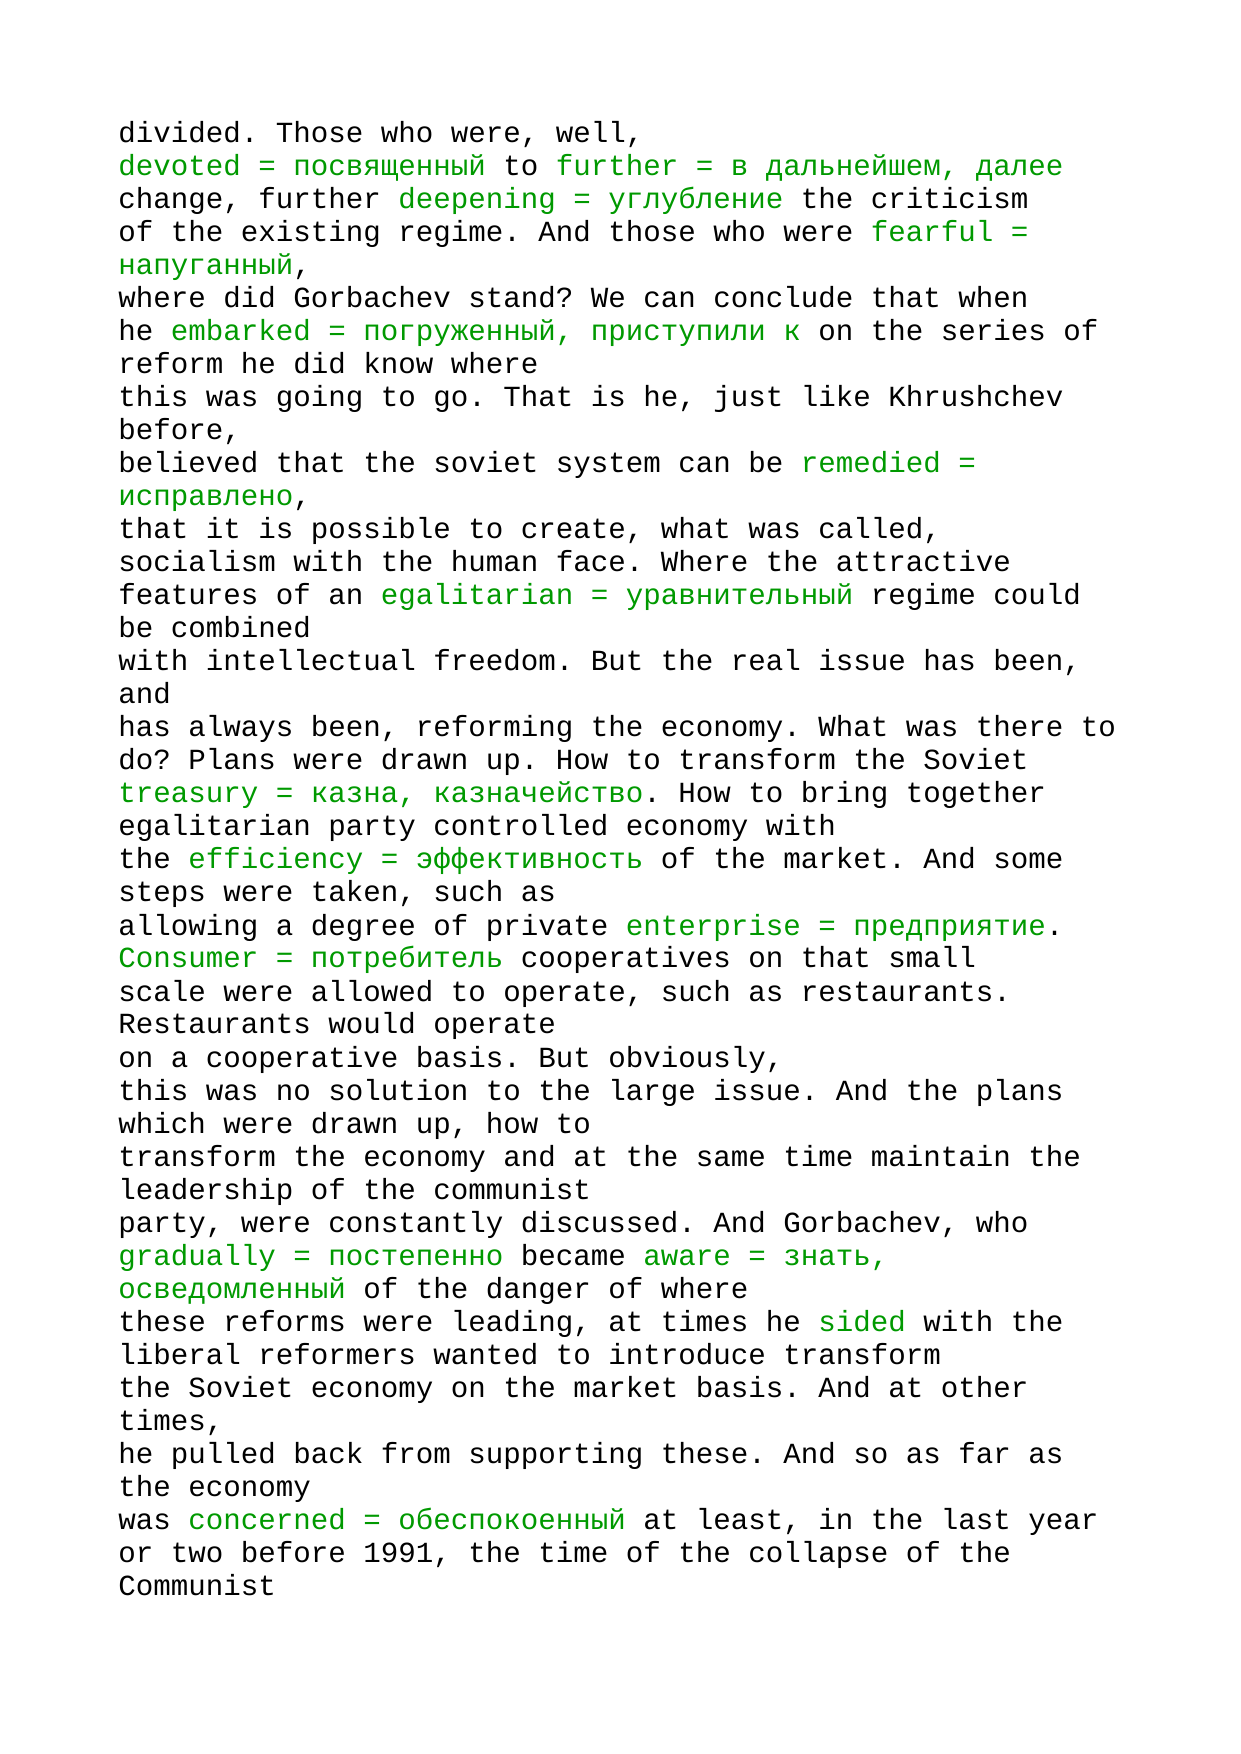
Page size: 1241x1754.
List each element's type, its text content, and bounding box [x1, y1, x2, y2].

text party, were constantly discussed. And Gorbachev, who gradually = постепенно became aware = знать, осведомленный of the danger of where [118, 1208, 1122, 1307]
text has always been, reforming the economy. What was there to do? Plans were drawn up. How to transform the Soviet treasury = казна, казначейство. How to bring together egalitarian party controlled economy with [118, 712, 1122, 844]
text divided. Those who were, well, [118, 118, 1122, 151]
text these reforms were leading, at times he sided with the liberal reformers wanted to introduce transform [118, 1307, 1122, 1373]
text devoted = посвященный to further = в дальнейшем, далее change, further deepening = углубление the criticism [118, 151, 1122, 217]
text the Soviet economy on the market basis. And at other times, [118, 1373, 1122, 1439]
text believed that the soviet system can be remedied = исправлено, [118, 448, 1122, 514]
text he pulled back from supporting these. And so as far as the economy [118, 1439, 1122, 1505]
text transform the economy and at the same time maintain the leadership of the communist [118, 1142, 1122, 1208]
text he embarked = погруженный, приступили к on the series of reform he did know where [118, 316, 1122, 382]
text that it is possible to create, what was called, [118, 514, 1122, 547]
text allowing a degree of private enterprise = предприятие. Consumer = потребитель cooperatives on that small [118, 911, 1122, 977]
text this was going to go. That is he, just like Khrushchev before, [118, 382, 1122, 448]
text with intellectual freedom. But the real issue has been, and [118, 646, 1122, 712]
text scale were allowed to operate, such as restaurants. Restaurants would operate [118, 977, 1122, 1043]
text was concerned = обеспокоенный at least, in the last year or two before 1991, the time of the collapse of the Communist [118, 1505, 1122, 1604]
text on a cooperative basis. But obviously, [118, 1043, 1122, 1076]
text the efficiency = эффективность of the market. And some steps were taken, such as [118, 844, 1122, 911]
text of the existing regime. And those who were fearful = напуганный, [118, 217, 1122, 283]
text where did Gorbachev stand? We can conclude that when [118, 283, 1122, 316]
text this was no solution to the large issue. And the plans which were drawn up, how to [118, 1076, 1122, 1142]
text socialism with the human face. Where the attractive [118, 547, 1122, 580]
text features of an egalitarian = уравнительный regime could be combined [118, 580, 1122, 646]
